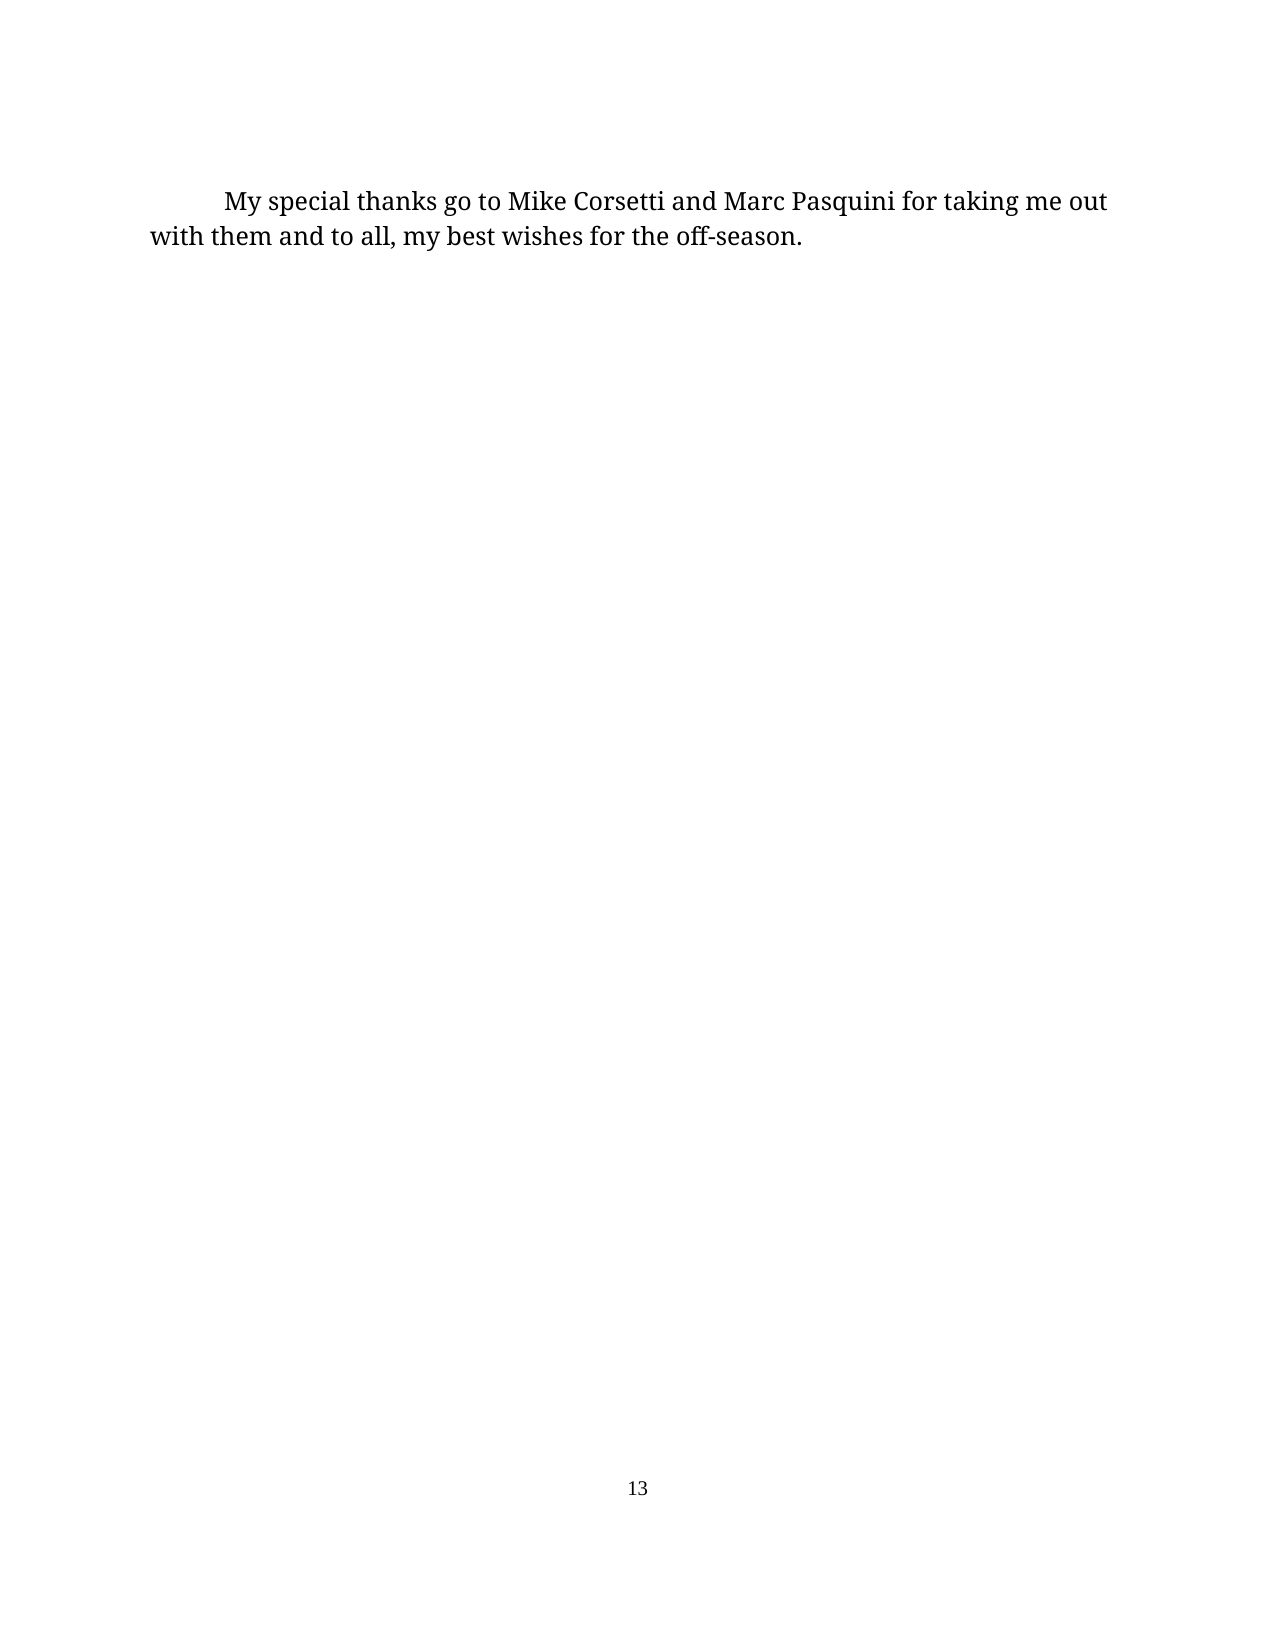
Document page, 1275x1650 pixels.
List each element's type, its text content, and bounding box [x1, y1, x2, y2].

text My special thanks go to Mike Corsetti and Marc Pasquini for taking me out with them and to all, my best wishes for the off-season. [150, 184, 1125, 252]
